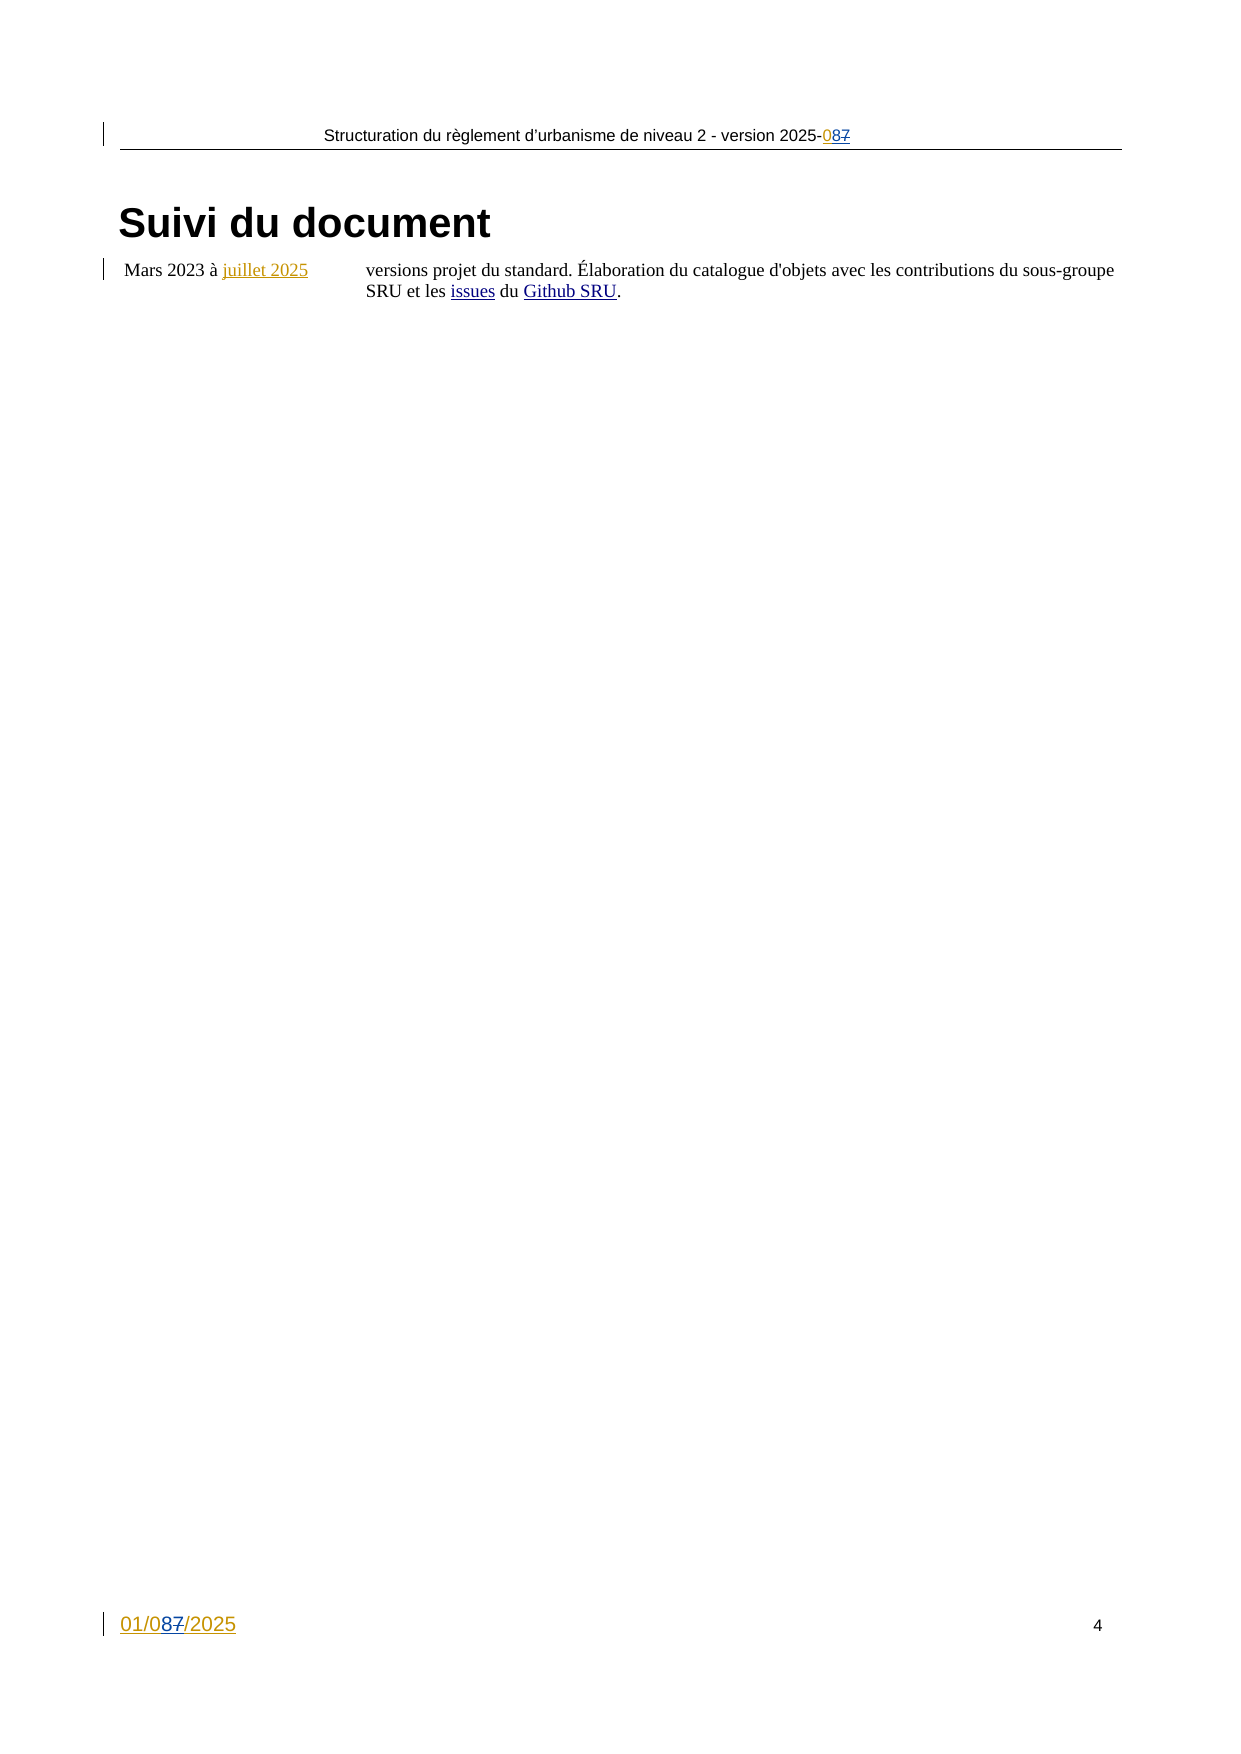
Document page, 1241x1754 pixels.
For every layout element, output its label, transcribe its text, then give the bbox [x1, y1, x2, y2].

text Suivi du document [118, 199, 1116, 247]
table_header versions projet du standard. Élaboration du catalogue d'objets avec les contributions du sous-groupe SRU et les issues du Github SRU. [354, 253, 1122, 307]
table_header Mars 2023 à juillet 2025 [118, 253, 354, 307]
table_cell [354, 307, 1122, 343]
table_cell [118, 307, 354, 343]
